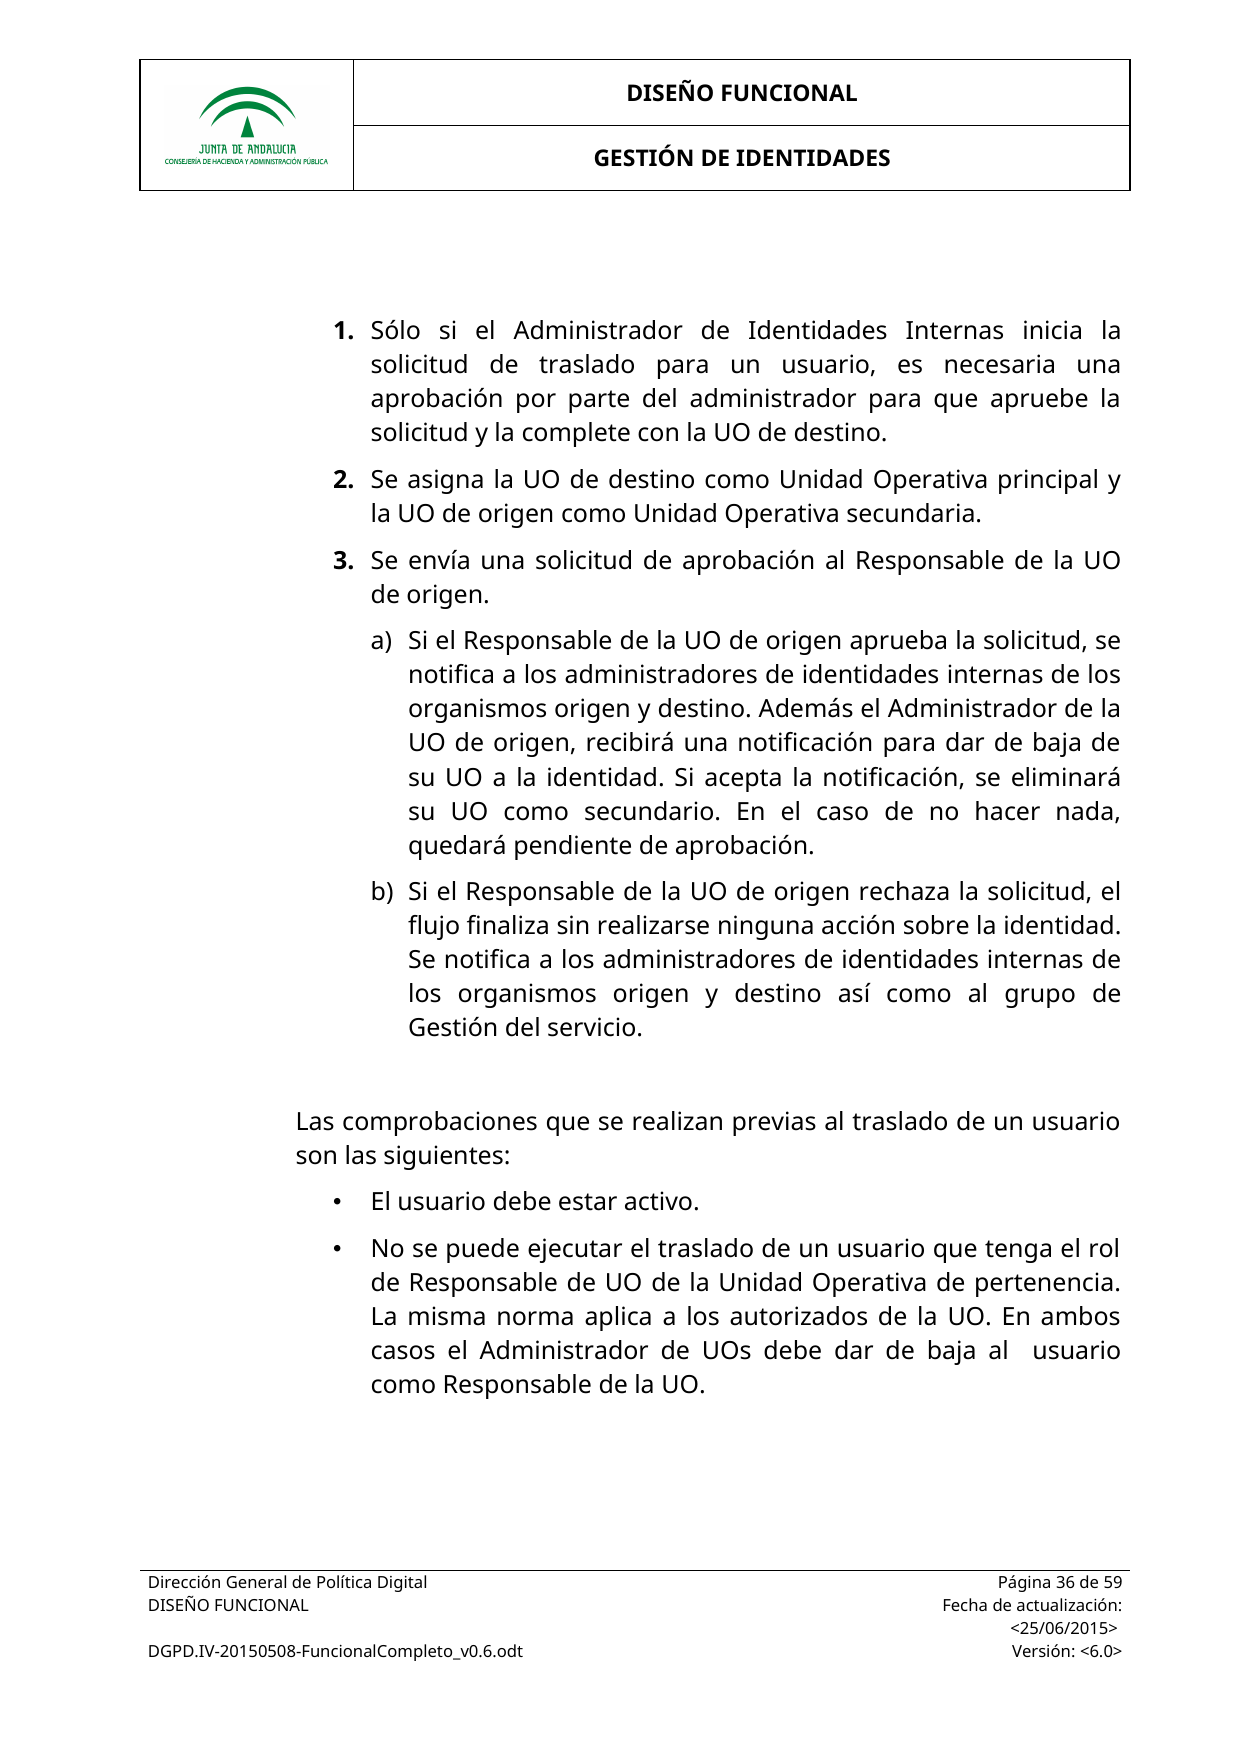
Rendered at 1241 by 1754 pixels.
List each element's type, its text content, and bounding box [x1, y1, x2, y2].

list No se puede ejecutar el traslado de un usuario que tenga el rol de Responsable de UO de la Unidad Operativa de pertenencia. La misma norma aplica a los autorizados de la UO. En ambos casos el Administrador de UOs debe dar de baja al usuario como Responsable de la UO. [333, 1230, 1122, 1401]
list Si el Responsable de la UO de origen rechaza la solicitud, el flujo finaliza sin realizarse ninguna acción sobre la identidad. Se notifica a los administradores de identidades internas de los organismos origen y destino así como al grupo de Gestión del servicio. [370, 874, 1122, 1044]
list Se envía una solicitud de aprobación al Responsable de la UO de origen. [333, 542, 1122, 610]
text Las comprobaciones que se realizan previas al traslado de un usuario son las siguientes: [295, 1103, 1122, 1171]
list El usuario debe estar activo. [333, 1184, 1122, 1218]
picture [164, 85, 330, 165]
list Si el Responsable de la UO de origen aprueba la solicitud, se notifica a los administradores de identidades internas de los organismos origen y destino. Además el Administrador de la UO de origen, recibirá una notificación para dar de baja de su UO a la identidad. Si acepta la notificación, se eliminará su UO como secundario. En el caso de no hacer nada, quedará pendiente de aprobación. [370, 623, 1122, 861]
list Se asigna la UO de destino como Unidad Operativa principal y la UO de origen como Unidad Operativa secundaria. [333, 462, 1122, 530]
list Sólo si el Administrador de Identidades Internas inicia la solicitud de traslado para un usuario, es necesaria una aprobación por parte del administrador para que apruebe la solicitud y la complete con la UO de destino. [333, 313, 1122, 449]
